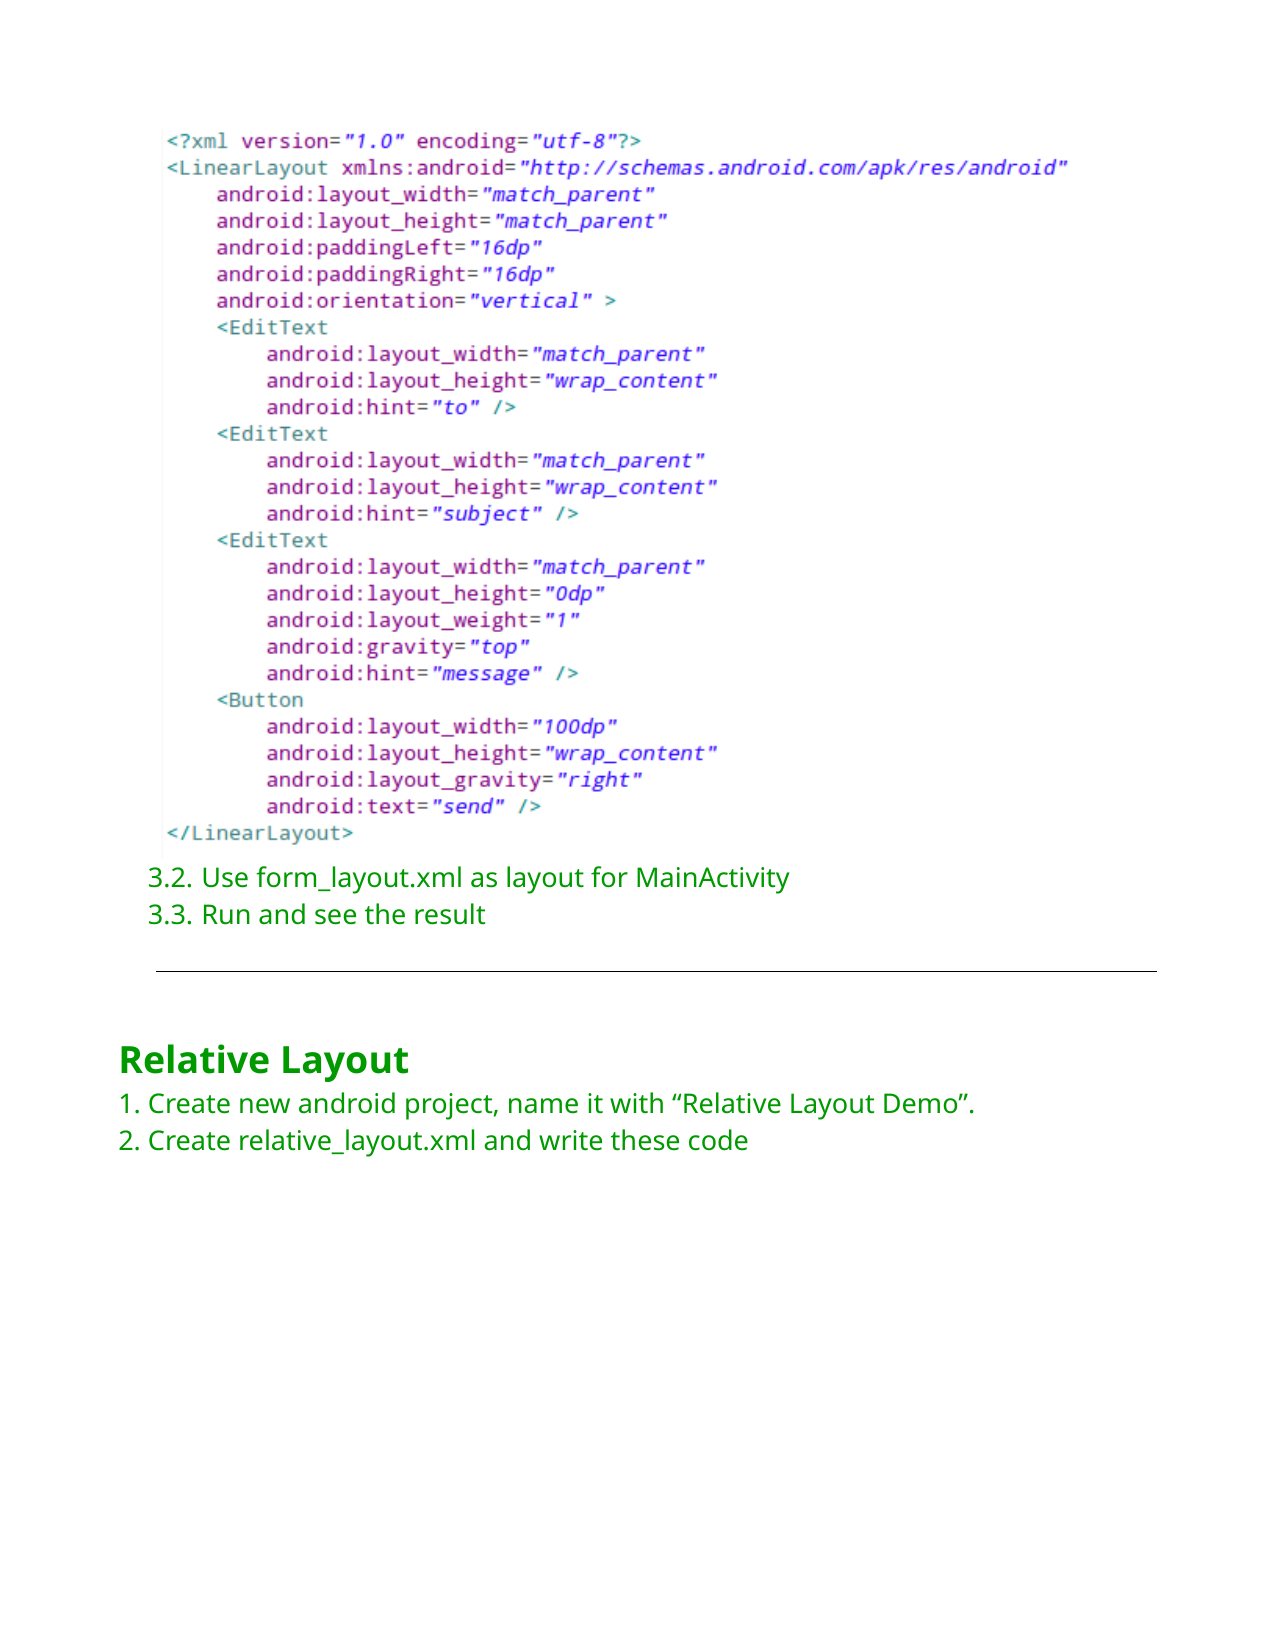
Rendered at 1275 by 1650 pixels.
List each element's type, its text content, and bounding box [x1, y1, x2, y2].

subtitle Create relative_layout.xml and write these code [118, 1121, 1157, 1158]
subtitle Use form_layout.xml as layout for MainActivity [148, 847, 1157, 896]
subtitle Create new android project, name it with “Relative Layout Demo”. [118, 1084, 1157, 1121]
text Relative Layout [118, 1033, 1157, 1084]
subtitle Run and see the result [148, 896, 1157, 932]
picture [157, 129, 1118, 859]
